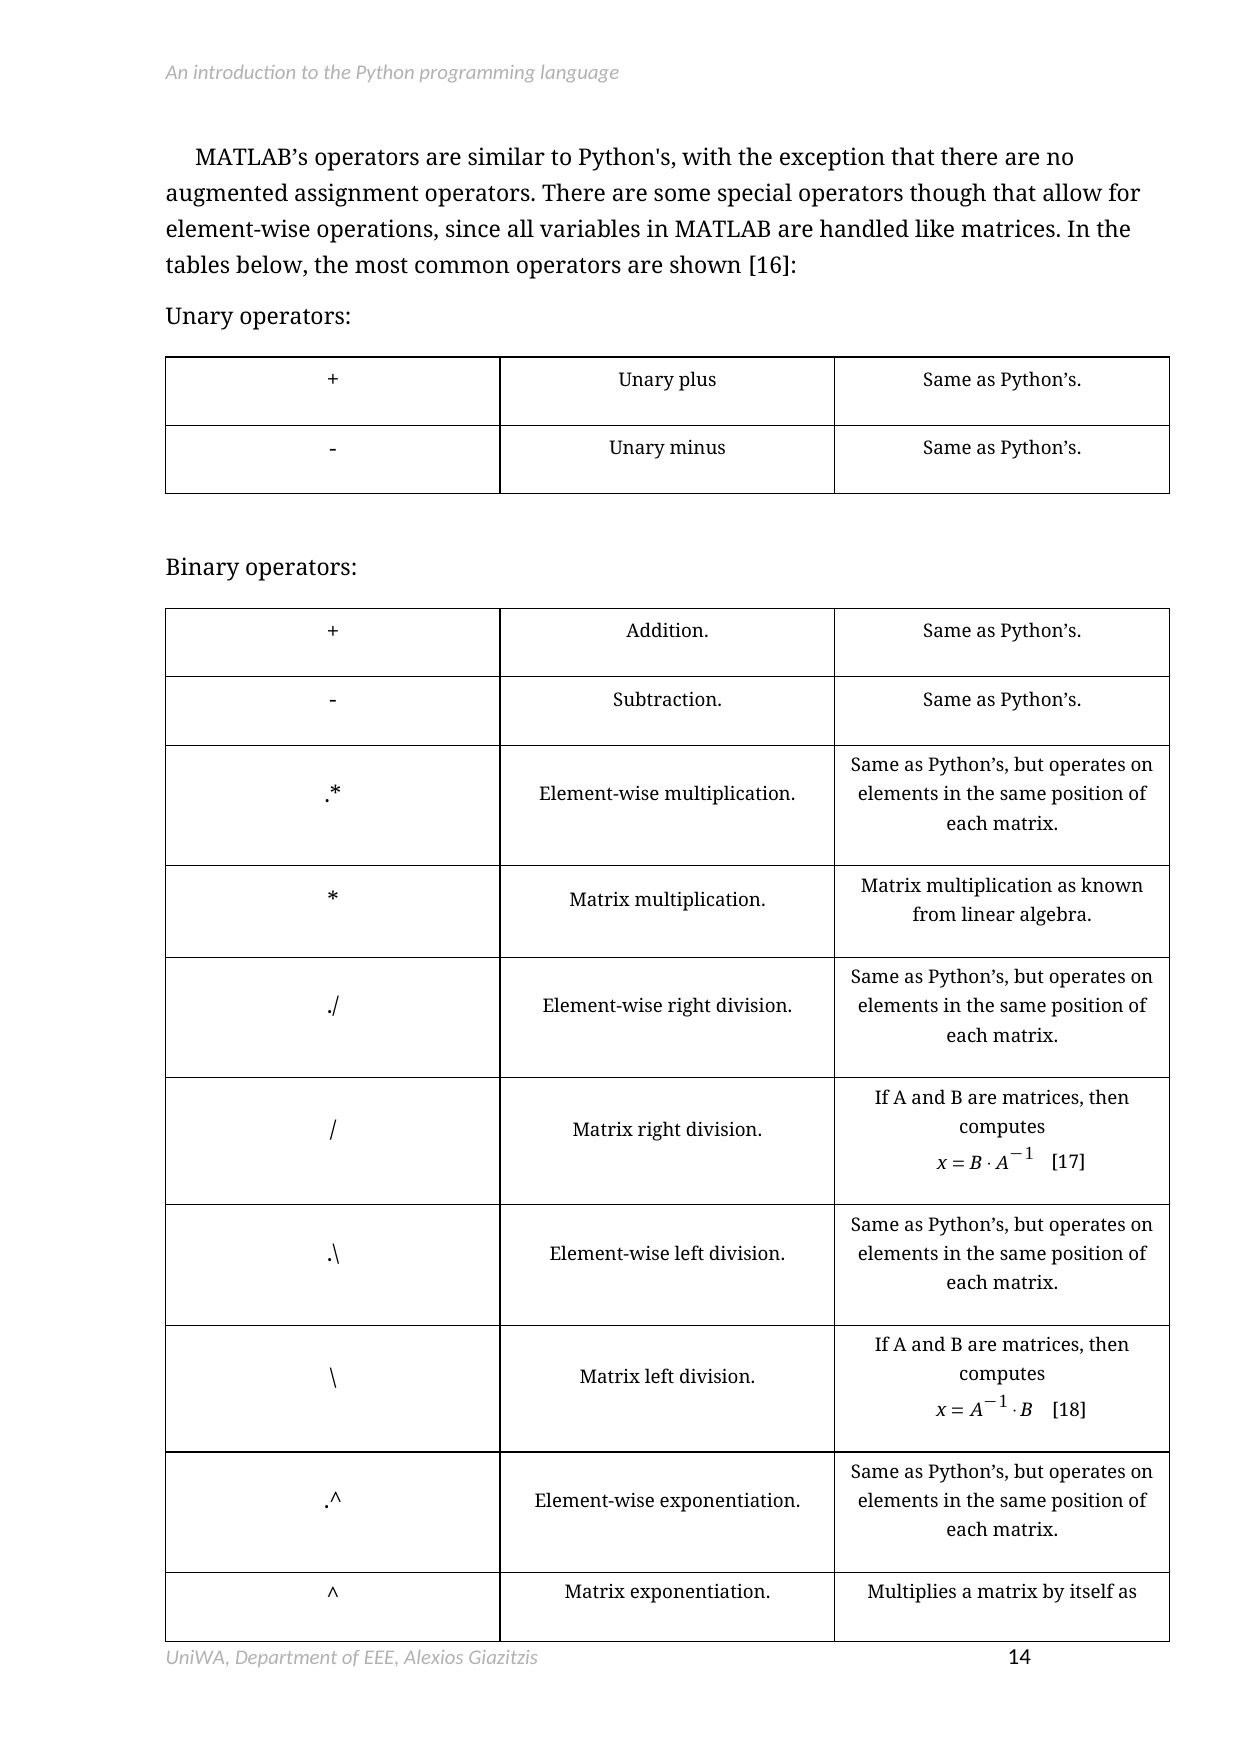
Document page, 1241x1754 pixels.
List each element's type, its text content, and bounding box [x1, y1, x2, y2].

table_cell Element-wise multiplication. [501, 746, 834, 865]
table_cell * [166, 866, 499, 957]
table_cell .^ [166, 1453, 499, 1572]
table_cell Element-wise exponentiation. [501, 1453, 834, 1572]
table_header Same as Python’s. [835, 358, 1169, 425]
table_header Same as Python’s. [835, 609, 1169, 676]
table_cell Subtraction. [501, 677, 834, 745]
table_cell Unary minus [501, 426, 834, 493]
table_header + [166, 358, 499, 425]
table_cell Same as Python’s, but operates on elements in the same position of each matrix. [835, 746, 1169, 865]
table_cell If A and B are matrices, then computes [18] [835, 1326, 1169, 1451]
table_cell / [166, 1078, 499, 1204]
table_cell If A and B are matrices, then computes [17] [835, 1078, 1169, 1204]
table_cell Same as Python’s, but operates on elements in the same position of each matrix. [835, 1205, 1169, 1325]
text Binary operators: [165, 551, 1169, 582]
table_header Addition. [501, 609, 834, 676]
text Unary operators: [165, 299, 1169, 331]
table_cell Matrix multiplication. [501, 866, 834, 957]
table_cell - [166, 426, 499, 493]
table_cell Element-wise left division. [501, 1205, 834, 1325]
table_cell Same as Python’s. [835, 426, 1169, 493]
table_cell Same as Python’s. [835, 677, 1169, 745]
table_cell Multiplies a matrix by itself as [835, 1573, 1169, 1641]
text MATLAB’s operators are similar to Python's, with the exception that there are no augmented assignment operators. There are some special operators though that allow for element-wise operations, since all variables in MATLAB are handled like matrices. In the tables below, the most common operators are shown [16]: [165, 141, 1169, 280]
table_cell Same as Python’s, but operates on elements in the same position of each matrix. [835, 958, 1169, 1077]
table_cell Matrix exponentiation. [501, 1573, 834, 1641]
table_cell ^ [166, 1573, 499, 1641]
table_cell Matrix multiplication as known from linear algebra. [835, 866, 1169, 957]
table_cell .* [166, 746, 499, 865]
table_cell ./ [166, 958, 499, 1077]
table_header + [166, 609, 499, 676]
table_cell \ [166, 1326, 499, 1451]
table_cell Same as Python’s, but operates on elements in the same position of each matrix. [835, 1453, 1169, 1572]
table_cell Matrix left division. [501, 1326, 834, 1451]
table_cell - [166, 677, 499, 745]
table_cell .\ [166, 1205, 499, 1325]
table_header Unary plus [501, 358, 834, 425]
table_cell Matrix right division. [501, 1078, 834, 1204]
table_cell Element-wise right division. [501, 958, 834, 1077]
